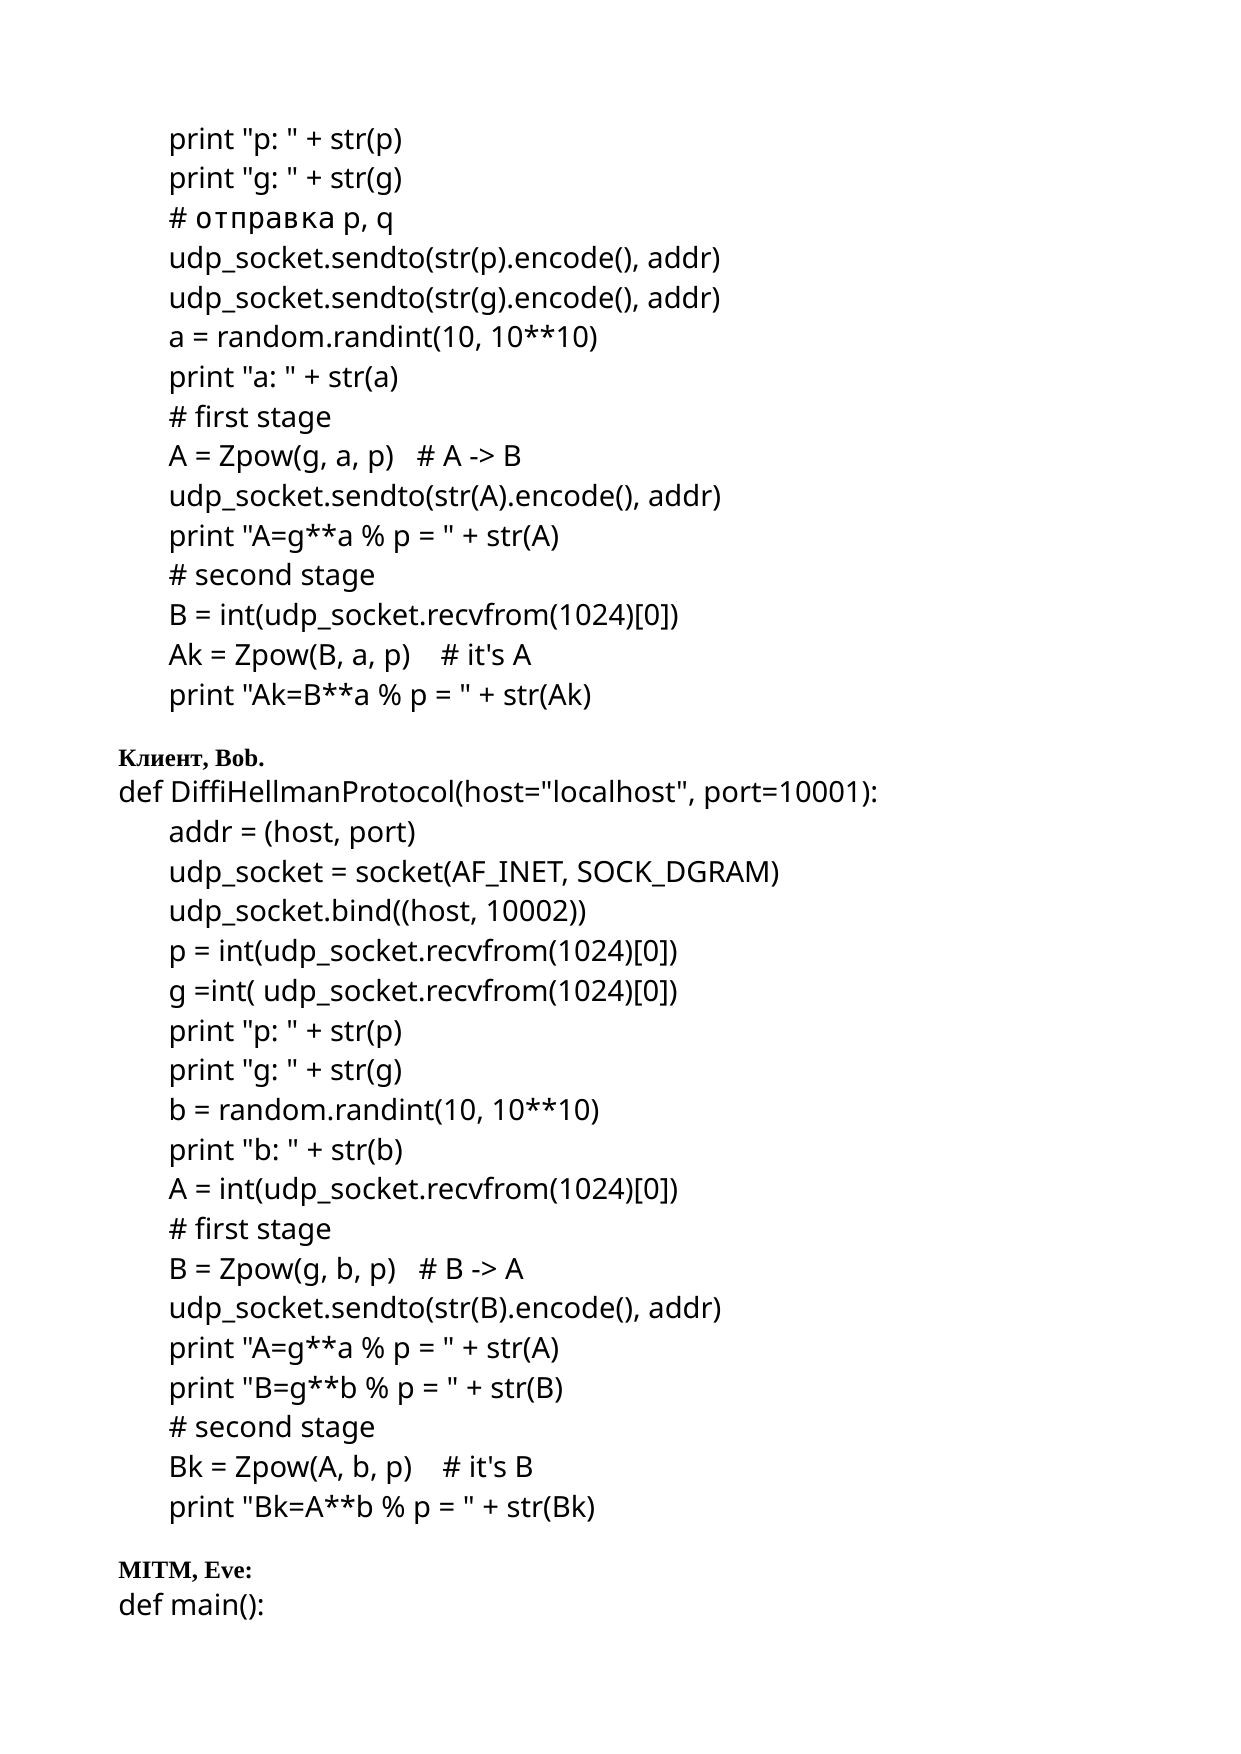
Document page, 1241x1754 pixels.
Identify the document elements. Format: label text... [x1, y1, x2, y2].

text b = random.randint(10, 10**10) [118, 1089, 1122, 1129]
text print "Bk=A**b % p = " + str(Bk) [118, 1486, 1122, 1526]
text a = random.randint(10, 10**10) [118, 317, 1122, 356]
text # first stage [118, 396, 1122, 436]
text print "b: " + str(b) [118, 1129, 1122, 1168]
text print "A=g**a % p = " + str(A) [118, 1327, 1122, 1367]
text # отправка p, q [118, 197, 1122, 237]
text def main(): [118, 1584, 1122, 1624]
text print "B=g**b % p = " + str(B) [118, 1367, 1122, 1407]
text udp_socket.sendto(str(B).encode(), addr) [118, 1288, 1122, 1327]
text B = Zpow(g, b, p) # B -> A [118, 1248, 1122, 1288]
text print "a: " + str(a) [118, 356, 1122, 396]
text Клиент, Bob. [118, 743, 1122, 772]
text print "A=g**a % p = " + str(A) [118, 515, 1122, 555]
text udp_socket.sendto(str(A).encode(), addr) [118, 475, 1122, 515]
text p = int(udp_socket.recvfrom(1024)[0]) [118, 930, 1122, 970]
text MITM, Eve: [118, 1555, 1122, 1584]
text # second stage [118, 1407, 1122, 1446]
text udp_socket.sendto(str(g).encode(), addr) [118, 277, 1122, 317]
text def DiffiHellmanProtocol(host="localhost", port=10001): [118, 772, 1122, 811]
text # first stage [118, 1208, 1122, 1248]
text print "Ak=B**a % p = " + str(Ak) [118, 674, 1122, 713]
text udp_socket = socket(AF_INET, SOCK_DGRAM) [118, 851, 1122, 891]
text print "p: " + str(p) [118, 1010, 1122, 1049]
text udp_socket.bind((host, 10002)) [118, 891, 1122, 930]
text g =int( udp_socket.recvfrom(1024)[0]) [118, 970, 1122, 1010]
text Bk = Zpow(A, b, p) # it's B [118, 1446, 1122, 1486]
text # second stage [118, 555, 1122, 594]
text print "g: " + str(g) [118, 1049, 1122, 1089]
text A = int(udp_socket.recvfrom(1024)[0]) [118, 1168, 1122, 1208]
text print "g: " + str(g) [118, 158, 1122, 197]
text B = int(udp_socket.recvfrom(1024)[0]) [118, 594, 1122, 634]
text A = Zpow(g, a, p) # A -> B [118, 436, 1122, 475]
text Ak = Zpow(B, a, p) # it's A [118, 634, 1122, 674]
text udp_socket.sendto(str(p).encode(), addr) [118, 237, 1122, 277]
text addr = (host, port) [118, 811, 1122, 851]
text print "p: " + str(p) [118, 118, 1122, 158]
